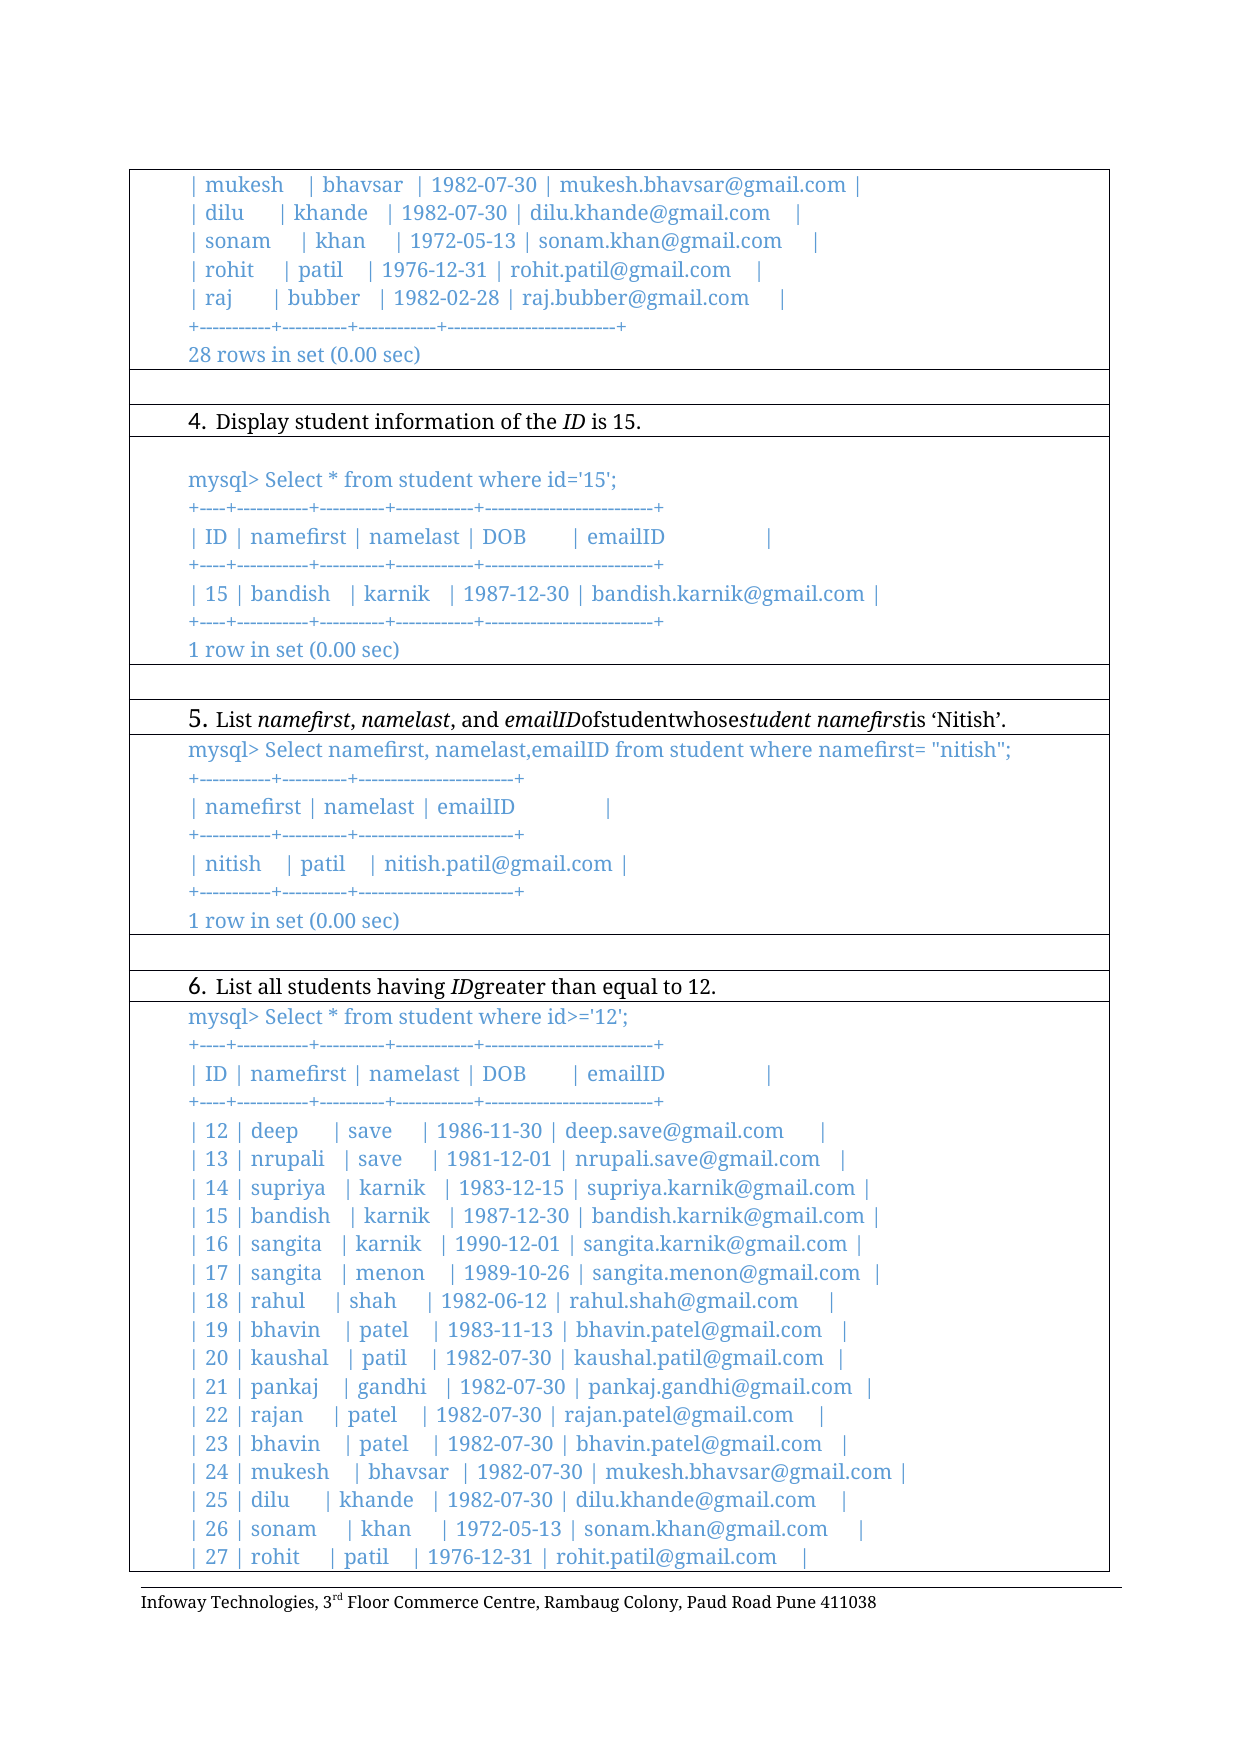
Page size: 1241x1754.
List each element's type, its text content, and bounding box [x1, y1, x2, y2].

table_cell [130, 935, 1109, 969]
table_cell Display student information of the ID is 15. [130, 405, 1109, 436]
table_cell [130, 370, 1109, 404]
table_cell List namefirst, namelast, and emailIDofstudentwhosestudent namefirstis ‘Nitish’. [130, 700, 1109, 734]
table_cell mysql> Select * from student where id>='12'; +----+-----------+----------+------------+--------------------------+ | ID | namefirst | namelast | DOB | emailID | +----+-----------+----------+------------+--------------------------+ | 12 | deep | save | 1986-11-30 | deep.save@gmail.com | | 13 | nrupali | save | 1981-12-01 | nrupali.save@gmail.com | | 14 | supriya | karnik | 1983-12-15 | supriya.karnik@gmail.com | | 15 | bandish | karnik | 1987-12-30 | bandish.karnik@gmail.com | | 16 | sangita | karnik | 1990-12-01 | sangita.karnik@gmail.com | | 17 | sangita | menon | 1989-10-26 | sangita.menon@gmail.com | | 18 | rahul | shah | 1982-06-12 | rahul.shah@gmail.com | | 19 | bhavin | patel | 1983-11-13 | bhavin.patel@gmail.com | | 20 | kaushal | patil | 1982-07-30 | kaushal.patil@gmail.com | | 21 | pankaj | gandhi | 1982-07-30 | pankaj.gandhi@gmail.com | | 22 | rajan | patel | 1982-07-30 | rajan.patel@gmail.com | | 23 | bhavin | patel | 1982-07-30 | bhavin.patel@gmail.com | | 24 | mukesh | bhavsar | 1982-07-30 | mukesh.bhavsar@gmail.com | | 25 | dilu | khande | 1982-07-30 | dilu.khande@gmail.com | | 26 | sonam | khan | 1972-05-13 | sonam.khan@gmail.com | | 27 | rohit | patil | 1976-12-31 | rohit.patil@gmail.com | [130, 1002, 1109, 1571]
table_cell mysql> Select * from student where id='15'; +----+-----------+----------+------------+--------------------------+ | ID | namefirst | namelast | DOB | emailID | +----+-----------+----------+------------+--------------------------+ | 15 | bandish | karnik | 1987-12-30 | bandish.karnik@gmail.com | +----+-----------+----------+------------+--------------------------+ 1 row in set (0.00 sec) [130, 437, 1109, 664]
table_cell mysql> Select namefirst, namelast,emailID from student where namefirst= "nitish"; +-----------+----------+------------------------+ | namefirst | namelast | emailID | +-----------+----------+------------------------+ | nitish | patil | nitish.patil@gmail.com | +-----------+----------+------------------------+ 1 row in set (0.00 sec) [130, 735, 1109, 934]
table_cell [130, 665, 1109, 699]
table_cell List all students having IDgreater than equal to 12. [130, 971, 1109, 1001]
table_cell | mukesh | bhavsar | 1982-07-30 | mukesh.bhavsar@gmail.com | | dilu | khande | 1982-07-30 | dilu.khande@gmail.com | | sonam | khan | 1972-05-13 | sonam.khan@gmail.com | | rohit | patil | 1976-12-31 | rohit.patil@gmail.com | | raj | bubber | 1982-02-28 | raj.bubber@gmail.com | +-----------+----------+------------+--------------------------+ 28 rows in set (0.00 sec) [130, 170, 1109, 369]
